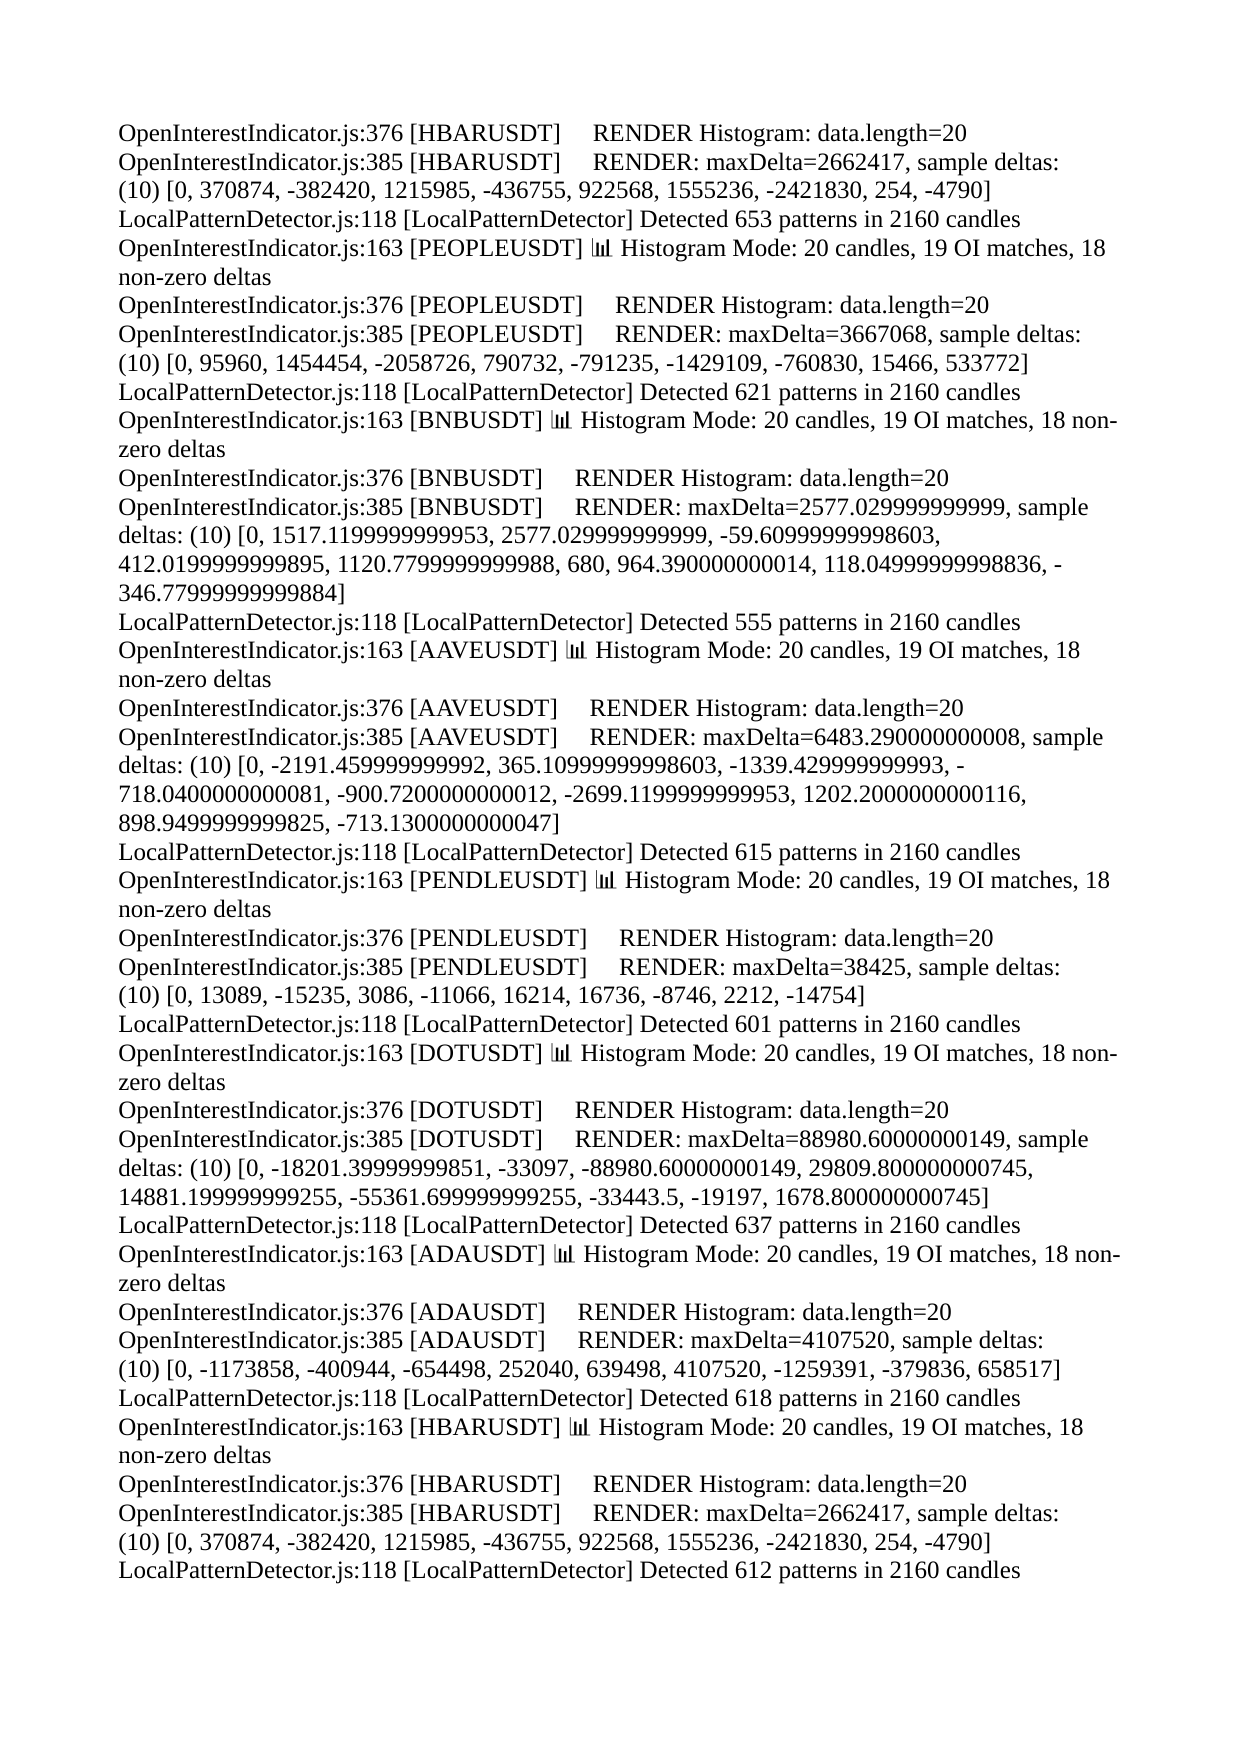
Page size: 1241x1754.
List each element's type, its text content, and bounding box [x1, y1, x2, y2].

text OpenInterestIndicator.js:385 [AAVEUSDT] 🎨 RENDER: maxDelta=6483.290000000008, sample deltas: (10) [0, -2191.459999999992, 365.10999999998603, -1339.429999999993, -718.0400000000081, -900.7200000000012, -2699.1199999999953, 1202.2000000000116, 898.9499999999825, -713.1300000000047] [118, 722, 1122, 837]
text LocalPatternDetector.js:118 [LocalPatternDetector] Detected 612 patterns in 2160 candles [118, 1556, 1122, 1584]
text OpenInterestIndicator.js:376 [BNBUSDT] 🎨 RENDER Histogram: data.length=20 [118, 463, 1122, 492]
text OpenInterestIndicator.js:163 [PEOPLEUSDT] 📊 Histogram Mode: 20 candles, 19 OI matches, 18 non-zero deltas [118, 233, 1122, 291]
text OpenInterestIndicator.js:385 [PENDLEUSDT] 🎨 RENDER: maxDelta=38425, sample deltas: (10) [0, 13089, -15235, 3086, -11066, 16214, 16736, -8746, 2212, -14754] [118, 952, 1122, 1009]
text LocalPatternDetector.js:118 [LocalPatternDetector] Detected 618 patterns in 2160 candles [118, 1383, 1122, 1412]
text OpenInterestIndicator.js:163 [ADAUSDT] 📊 Histogram Mode: 20 candles, 19 OI matches, 18 non-zero deltas [118, 1239, 1122, 1297]
text LocalPatternDetector.js:118 [LocalPatternDetector] Detected 601 patterns in 2160 candles [118, 1009, 1122, 1038]
text OpenInterestIndicator.js:385 [HBARUSDT] 🎨 RENDER: maxDelta=2662417, sample deltas: (10) [0, 370874, -382420, 1215985, -436755, 922568, 1555236, -2421830, 254, -4790] [118, 1498, 1122, 1556]
text OpenInterestIndicator.js:163 [HBARUSDT] 📊 Histogram Mode: 20 candles, 19 OI matches, 18 non-zero deltas [118, 1412, 1122, 1469]
text OpenInterestIndicator.js:376 [ADAUSDT] 🎨 RENDER Histogram: data.length=20 [118, 1297, 1122, 1326]
text OpenInterestIndicator.js:376 [PEOPLEUSDT] 🎨 RENDER Histogram: data.length=20 [118, 291, 1122, 319]
text OpenInterestIndicator.js:163 [BNBUSDT] 📊 Histogram Mode: 20 candles, 19 OI matches, 18 non-zero deltas [118, 406, 1122, 463]
text OpenInterestIndicator.js:385 [BNBUSDT] 🎨 RENDER: maxDelta=2577.029999999999, sample deltas: (10) [0, 1517.1199999999953, 2577.029999999999, -59.60999999998603, 412.0199999999895, 1120.7799999999988, 680, 964.390000000014, 118.04999999998836, -346.77999999999884] [118, 492, 1122, 607]
text OpenInterestIndicator.js:385 [PEOPLEUSDT] 🎨 RENDER: maxDelta=3667068, sample deltas: (10) [0, 95960, 1454454, -2058726, 790732, -791235, -1429109, -760830, 15466, 533772] [118, 319, 1122, 377]
text LocalPatternDetector.js:118 [LocalPatternDetector] Detected 621 patterns in 2160 candles [118, 377, 1122, 406]
text LocalPatternDetector.js:118 [LocalPatternDetector] Detected 653 patterns in 2160 candles [118, 204, 1122, 233]
text OpenInterestIndicator.js:385 [HBARUSDT] 🎨 RENDER: maxDelta=2662417, sample deltas: (10) [0, 370874, -382420, 1215985, -436755, 922568, 1555236, -2421830, 254, -4790] [118, 147, 1122, 204]
text LocalPatternDetector.js:118 [LocalPatternDetector] Detected 555 patterns in 2160 candles [118, 607, 1122, 636]
text OpenInterestIndicator.js:163 [AAVEUSDT] 📊 Histogram Mode: 20 candles, 19 OI matches, 18 non-zero deltas [118, 636, 1122, 693]
text LocalPatternDetector.js:118 [LocalPatternDetector] Detected 615 patterns in 2160 candles [118, 837, 1122, 866]
text OpenInterestIndicator.js:376 [PENDLEUSDT] 🎨 RENDER Histogram: data.length=20 [118, 923, 1122, 952]
text OpenInterestIndicator.js:376 [HBARUSDT] 🎨 RENDER Histogram: data.length=20 [118, 118, 1122, 147]
text OpenInterestIndicator.js:376 [HBARUSDT] 🎨 RENDER Histogram: data.length=20 [118, 1469, 1122, 1498]
text LocalPatternDetector.js:118 [LocalPatternDetector] Detected 637 patterns in 2160 candles [118, 1211, 1122, 1239]
text OpenInterestIndicator.js:385 [DOTUSDT] 🎨 RENDER: maxDelta=88980.60000000149, sample deltas: (10) [0, -18201.39999999851, -33097, -88980.60000000149, 29809.800000000745, 14881.199999999255, -55361.699999999255, -33443.5, -19197, 1678.800000000745] [118, 1124, 1122, 1211]
text OpenInterestIndicator.js:163 [PENDLEUSDT] 📊 Histogram Mode: 20 candles, 19 OI matches, 18 non-zero deltas [118, 866, 1122, 923]
text OpenInterestIndicator.js:385 [ADAUSDT] 🎨 RENDER: maxDelta=4107520, sample deltas: (10) [0, -1173858, -400944, -654498, 252040, 639498, 4107520, -1259391, -379836, 658517] [118, 1326, 1122, 1383]
text OpenInterestIndicator.js:376 [AAVEUSDT] 🎨 RENDER Histogram: data.length=20 [118, 693, 1122, 722]
text OpenInterestIndicator.js:376 [DOTUSDT] 🎨 RENDER Histogram: data.length=20 [118, 1096, 1122, 1124]
text OpenInterestIndicator.js:163 [DOTUSDT] 📊 Histogram Mode: 20 candles, 19 OI matches, 18 non-zero deltas [118, 1038, 1122, 1096]
